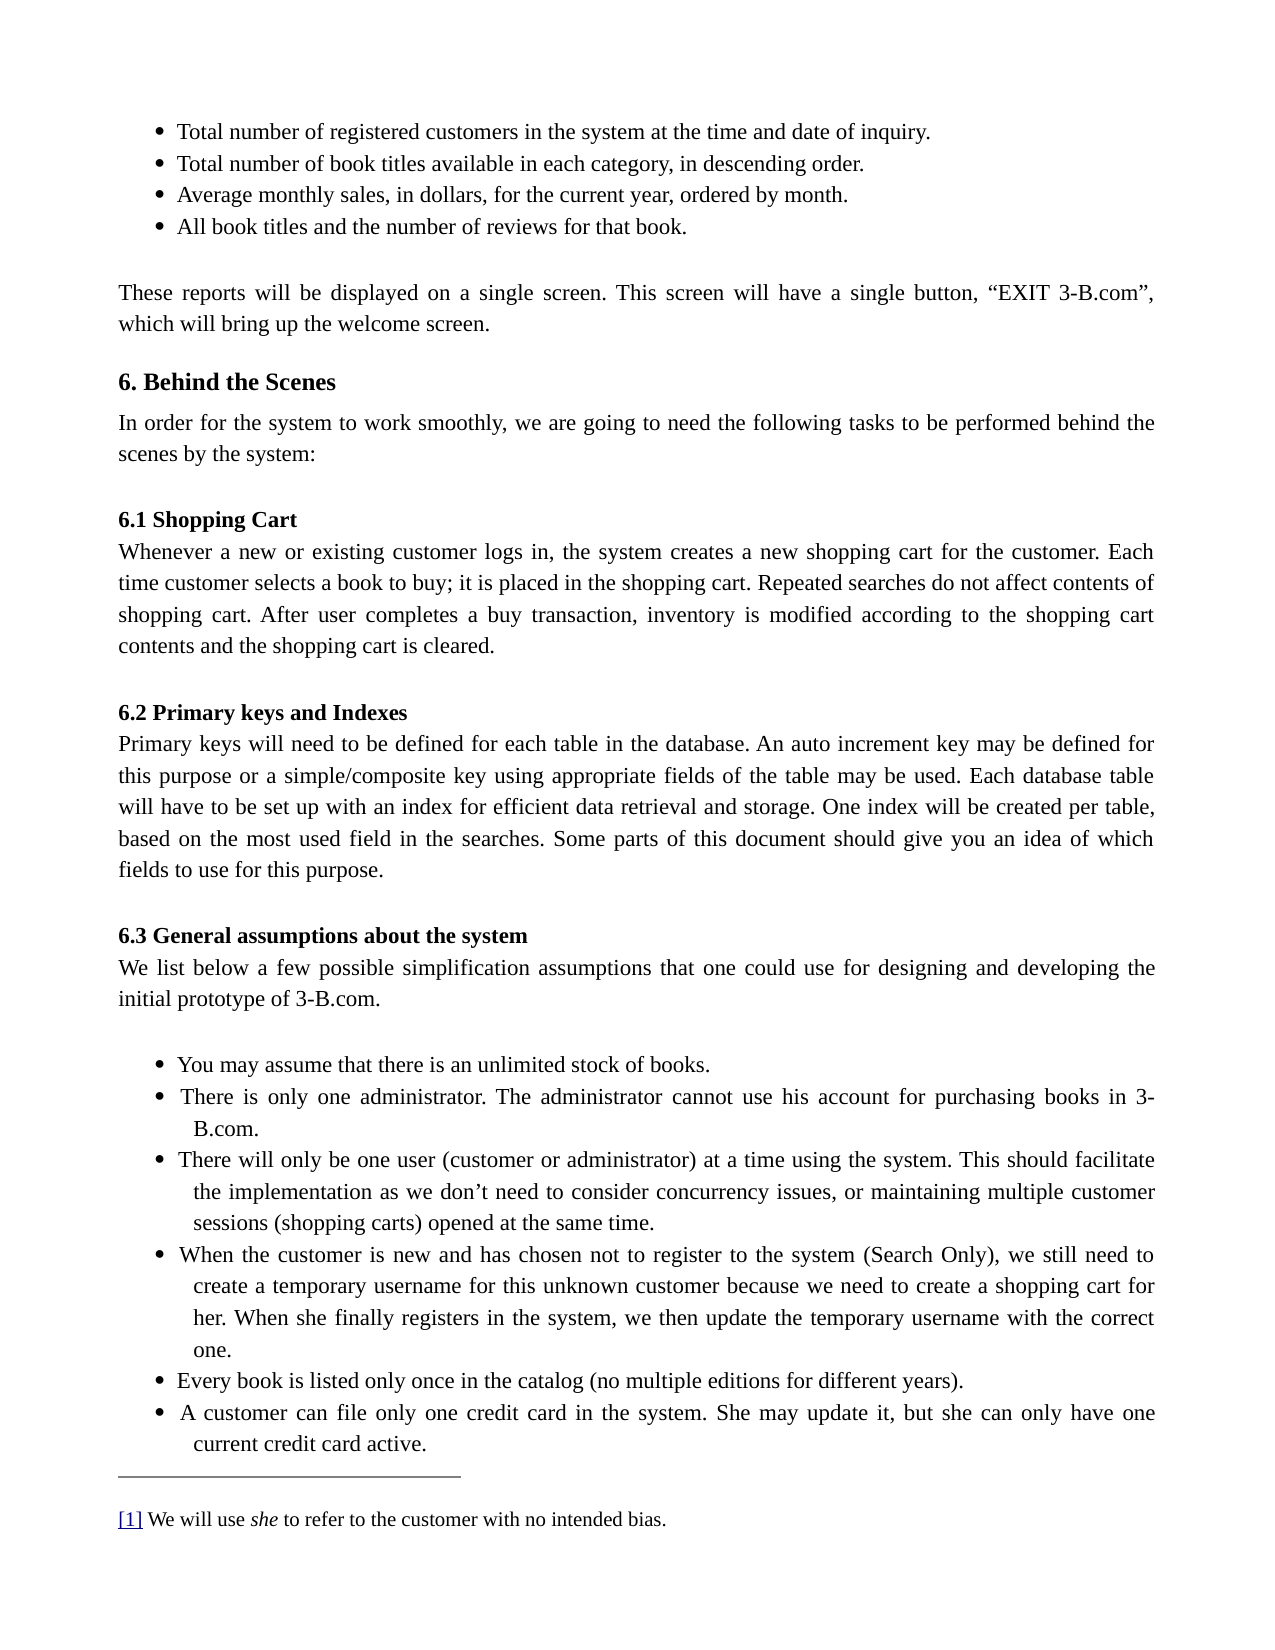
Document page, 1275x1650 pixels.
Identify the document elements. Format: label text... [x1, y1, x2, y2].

text · There will only be one user (customer or administrator) at a time using the system. This should facilitate the implementation as we don’t need to consider concurrency issues, or maintaining multiple customer sessions (shopping carts) opened at the same time. [156, 1146, 1157, 1236]
text · Total number of book titles available in each category, in descending order. [156, 150, 1157, 176]
text These reports will be displayed on a single screen. This screen will have a single button, “EXIT 3-B.com”, which will bring up the welcome screen. [118, 279, 1157, 337]
text 6.3 General assumptions about the system [118, 922, 1157, 949]
text 6.2 Primary keys and Indexes [118, 698, 1157, 725]
text · All book titles and the number of reviews for that book. [156, 213, 1157, 239]
text 6.1 Shopping Cart [118, 506, 1157, 533]
text We list below a few possible simplification assumptions that one could use for designing and developing the initial prototype of 3-B.com. [118, 954, 1157, 1012]
text [1] We will use she to refer to the customer with no intended bias. [118, 1507, 1157, 1531]
text · Every book is listed only once in the catalog (no multiple editions for different years). [156, 1367, 1157, 1393]
text · Average monthly sales, in dollars, for the current year, ordered by month. [156, 181, 1157, 208]
text · When the customer is new and has chosen not to register to the system (Search Only), we still need to create a temporary username for this unknown customer because we need to create a shopping cart for her. When she finally registers in the system, we then update the temporary username with the correct one. [156, 1241, 1157, 1362]
text Whenever a new or existing customer logs in, the system creates a new shopping cart for the customer. Each time customer selects a book to buy; it is placed in the shopping cart. Repeated searches do not affect contents of shopping cart. After user completes a buy transaction, inventory is modified according to the shopping cart contents and the shopping cart is cleared. [118, 538, 1157, 659]
text 6. Behind the Scenes [118, 354, 1157, 396]
text · There is only one administrator. The administrator cannot use his account for purchasing books in 3-B.com. [156, 1083, 1157, 1141]
text Primary keys will need to be defined for each table in the database. An auto increment key may be defined for this purpose or a simple/composite key using appropriate fields of the table may be used. Each database table will have to be set up with an index for efficient data retrieval and storage. One index will be created per table, based on the most used field in the searches. Some parts of this document should give you an idea of which fields to use for this purpose. [118, 730, 1157, 883]
text · Total number of registered customers in the system at the time and date of inquiry. [156, 118, 1157, 144]
text · You may assume that there is an unlimited stock of books. [156, 1052, 1157, 1078]
text In order for the system to work smoothly, we are going to need the following tasks to be performed behind the scenes by the system: [118, 409, 1157, 467]
text · A customer can file only one credit card in the system. She may update it, but she can only have one current credit card active. [156, 1399, 1157, 1457]
